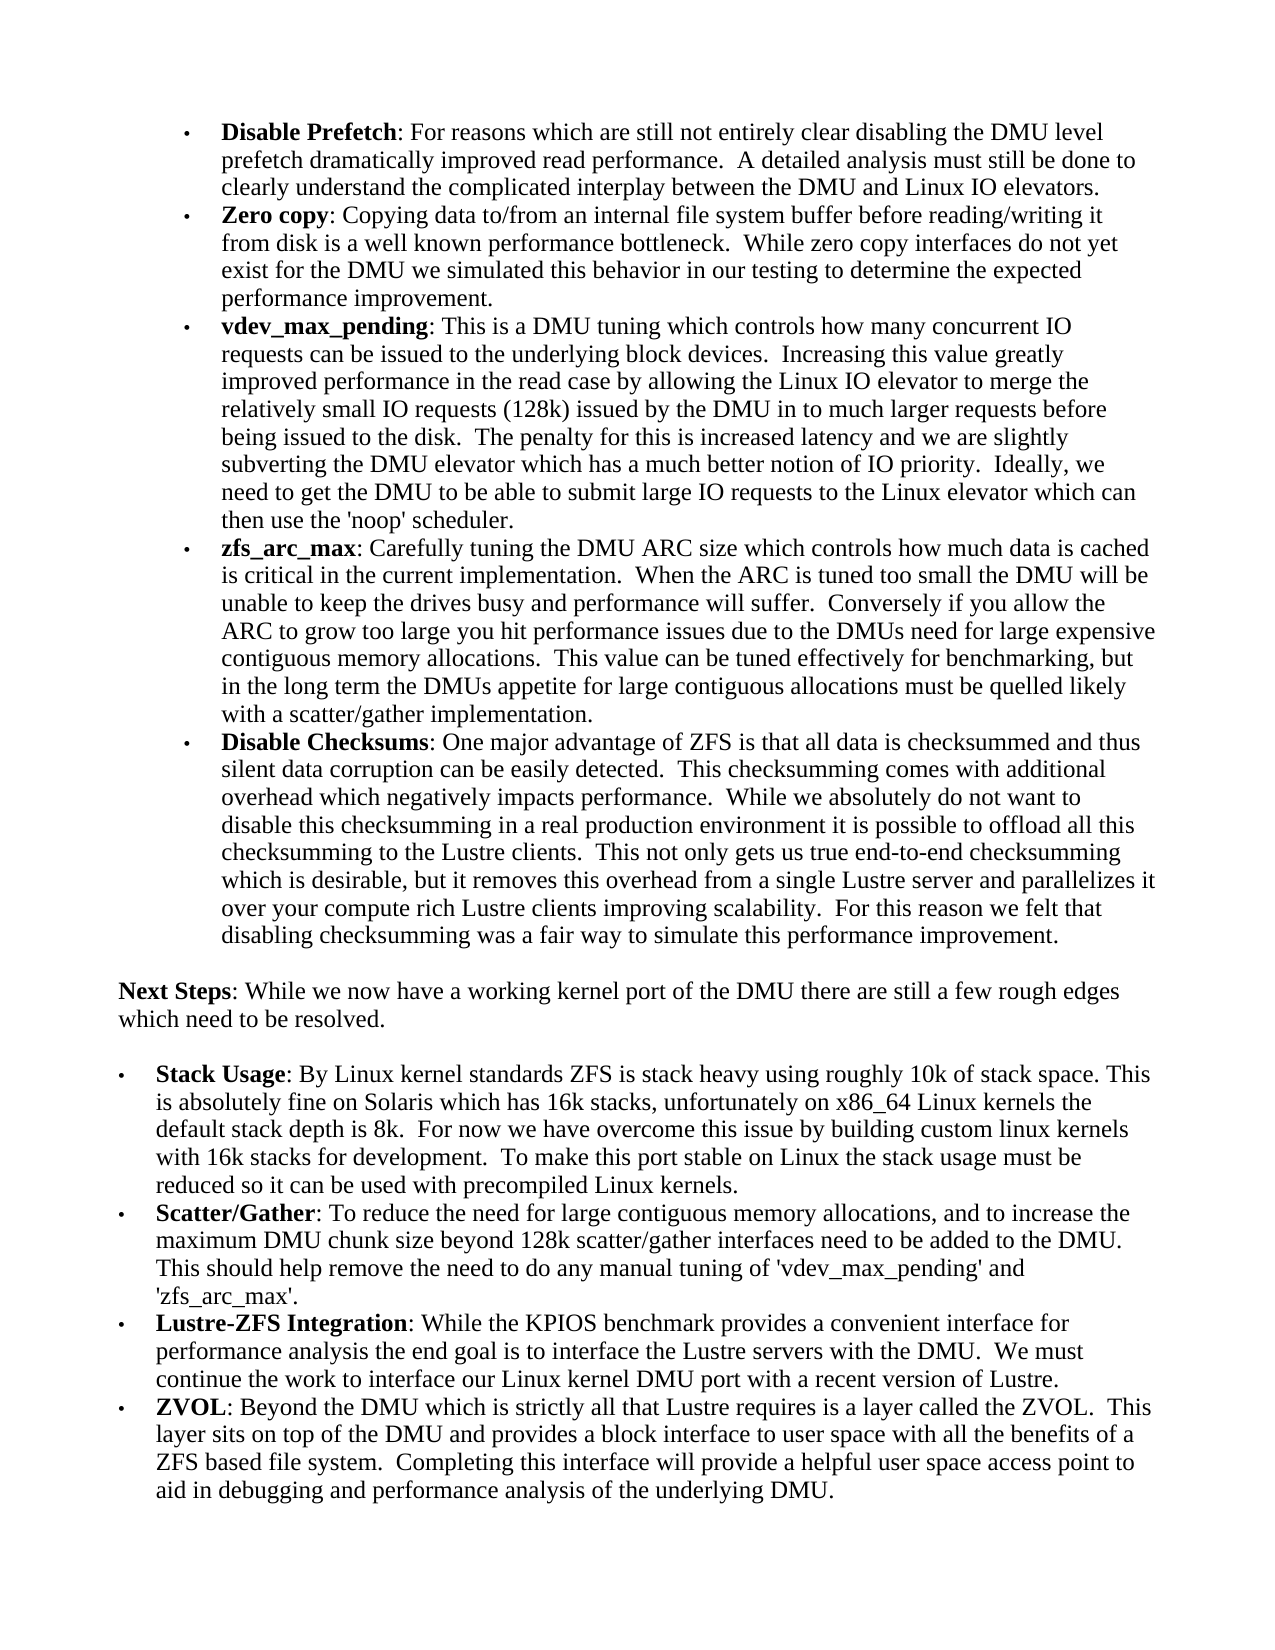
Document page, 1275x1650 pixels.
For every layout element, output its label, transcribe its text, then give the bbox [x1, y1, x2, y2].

list Scatter/Gather: To reduce the need for large contiguous memory allocations, and to increase the maximum DMU chunk size beyond 128k scatter/gather interfaces need to be added to the DMU. This should help remove the need to do any manual tuning of 'vdev_max_pending' and 'zfs_arc_max'. [118, 1199, 1157, 1309]
list ZVOL: Beyond the DMU which is strictly all that Lustre requires is a layer called the ZVOL. This layer sits on top of the DMU and provides a block interface to user space with all the benefits of a ZFS based file system. Completing this interface will provide a helpful user space access point to aid in debugging and performance analysis of the underlying DMU. [118, 1393, 1157, 1503]
list Disable Checksums: One major advantage of ZFS is that all data is checksummed and thus silent data corruption can be easily detected. This checksumming comes with additional overhead which negatively impacts performance. While we absolutely do not want to disable this checksumming in a real production environment it is possible to offload all this checksumming to the Lustre clients. This not only gets us true end-to-end checksumming which is desirable, but it removes this overhead from a single Lustre server and parallelizes it over your compute rich Lustre clients improving scalability. For this reason we felt that disabling checksumming was a fair way to simulate this performance improvement. [184, 728, 1157, 949]
list vdev_max_pending: This is a DMU tuning which controls how many concurrent IO requests can be issued to the underlying block devices. Increasing this value greatly improved performance in the read case by allowing the Linux IO elevator to merge the relatively small IO requests (128k) issued by the DMU in to much larger requests before being issued to the disk. The penalty for this is increased latency and we are slightly subverting the DMU elevator which has a much better notion of IO priority. Ideally, we need to get the DMU to be able to submit large IO requests to the Linux elevator which can then use the 'noop' scheduler. [184, 312, 1157, 534]
list Zero copy: Copying data to/from an internal file system buffer before reading/writing it from disk is a well known performance bottleneck. While zero copy interfaces do not yet exist for the DMU we simulated this behavior in our testing to determine the expected performance improvement. [184, 201, 1157, 312]
list Lustre-ZFS Integration: While the KPIOS benchmark provides a convenient interface for performance analysis the end goal is to interface the Lustre servers with the DMU. We must continue the work to interface our Linux kernel DMU port with a recent version of Lustre. [118, 1309, 1157, 1393]
list Stack Usage: By Linux kernel standards ZFS is stack heavy using roughly 10k of stack space. This is absolutely fine on Solaris which has 16k stacks, unfortunately on x86_64 Linux kernels the default stack depth is 8k. For now we have overcome this issue by building custom linux kernels with 16k stacks for development. To make this port stable on Linux the stack usage must be reduced so it can be used with precompiled Linux kernels. [118, 1060, 1157, 1199]
text Next Steps: While we now have a working kernel port of the DMU there are still a few rough edges which need to be resolved. [118, 977, 1157, 1032]
list Disable Prefetch: For reasons which are still not entirely clear disabling the DMU level prefetch dramatically improved read performance. A detailed analysis must still be done to clearly understand the complicated interplay between the DMU and Linux IO elevators. [184, 118, 1157, 201]
list zfs_arc_max: Carefully tuning the DMU ARC size which controls how much data is cached is critical in the current implementation. When the ARC is tuned too small the DMU will be unable to keep the drives busy and performance will suffer. Conversely if you allow the ARC to grow too large you hit performance issues due to the DMUs need for large expensive contiguous memory allocations. This value can be tuned effectively for benchmarking, but in the long term the DMUs appetite for large contiguous allocations must be quelled likely with a scatter/gather implementation. [184, 534, 1157, 728]
